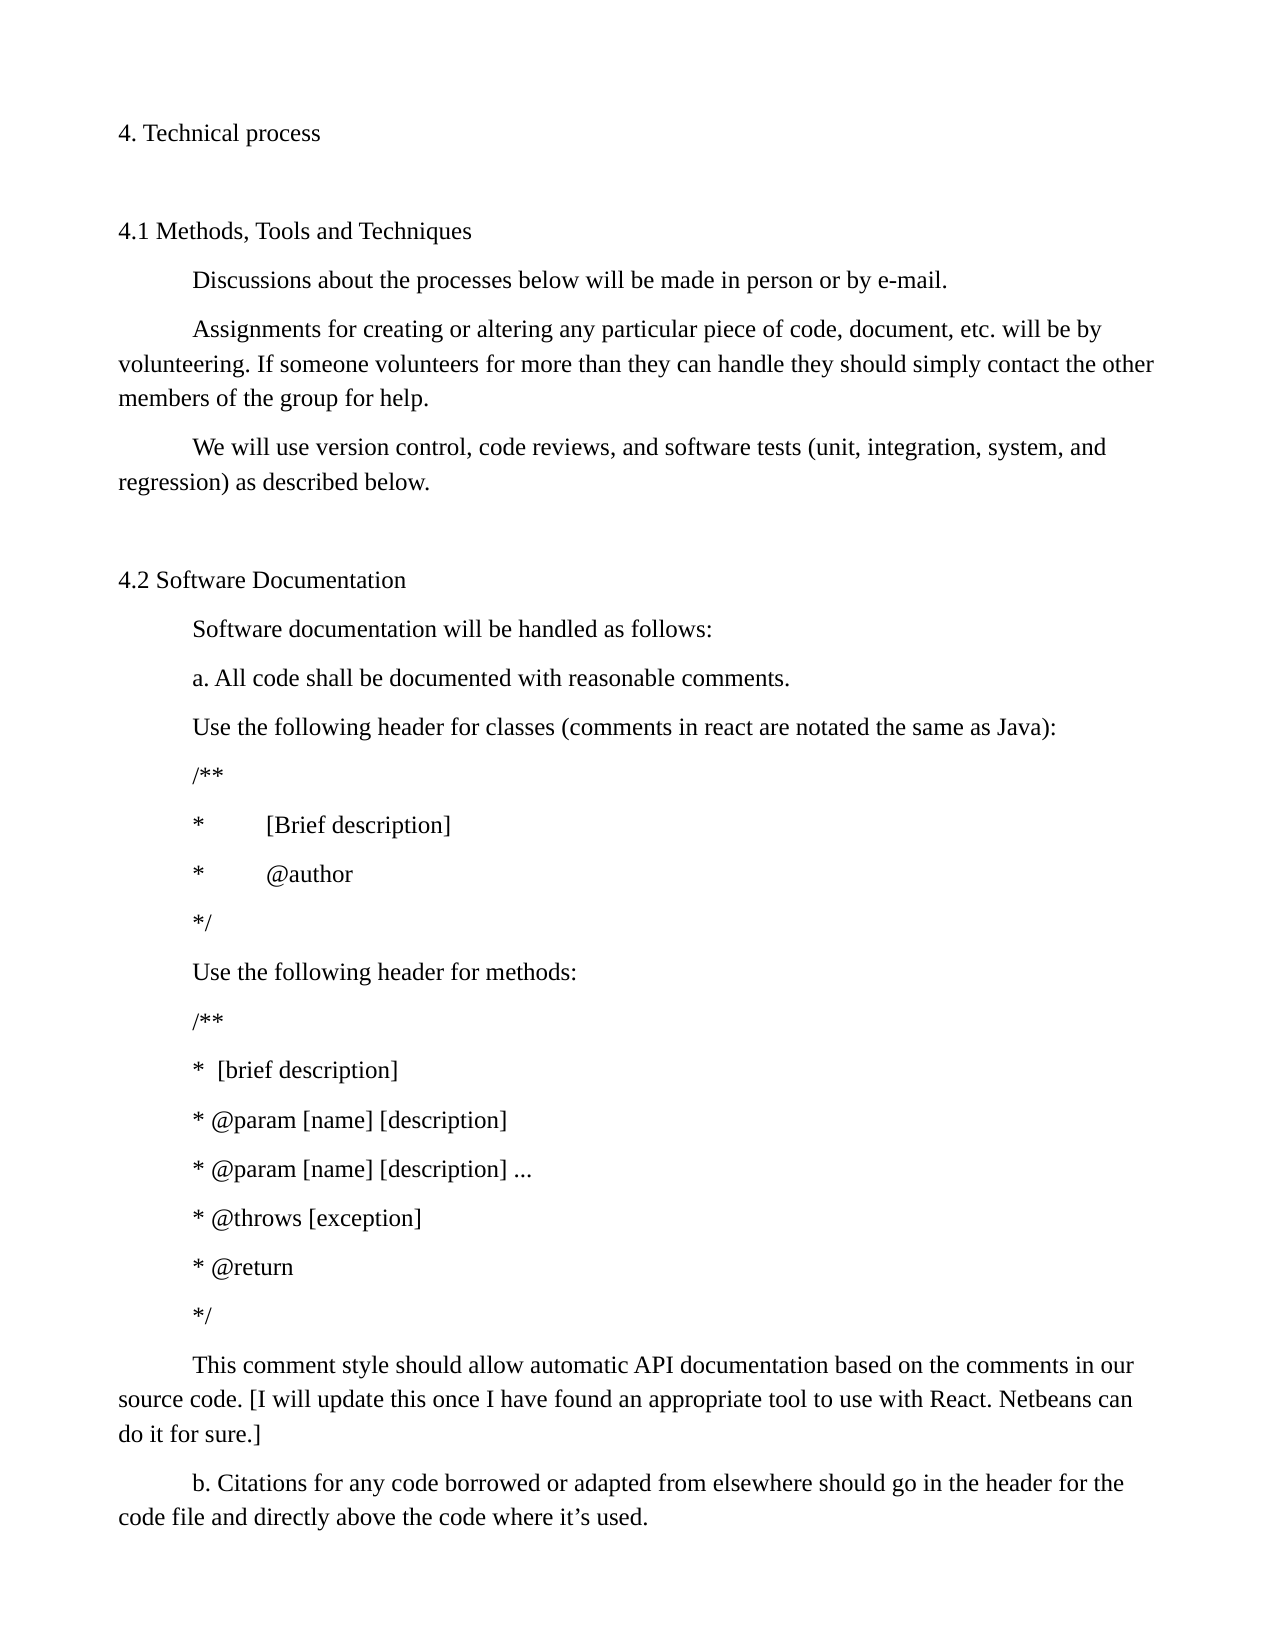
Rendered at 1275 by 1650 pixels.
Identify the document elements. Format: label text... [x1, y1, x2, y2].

text a. All code shall be documented with reasonable comments. [118, 663, 1157, 692]
text */ [118, 1301, 1157, 1330]
text 4.1 Methods, Tools and Techniques [118, 216, 1157, 245]
text * @author [118, 859, 1157, 888]
text Software documentation will be handled as follows: [118, 614, 1157, 643]
text Use the following header for methods: [118, 957, 1157, 986]
text * [brief description] [118, 1056, 1157, 1084]
text Assignments for creating or altering any particular piece of code, document, etc. will be by volunteering. If someone volunteers for more than they can handle they should simply contact the other members of the group for help. [118, 314, 1157, 412]
text /** [118, 761, 1157, 790]
text * @param [name] [description] ... [118, 1154, 1157, 1182]
text * @param [name] [description] [118, 1105, 1157, 1133]
text 4. Technical process [118, 118, 1157, 147]
text */ [118, 908, 1157, 937]
text * @return [118, 1252, 1157, 1281]
text This comment style should allow automatic API documentation based on the comments in our source code. [I will update this once I have found an appropriate tool to use with React. Netbeans can do it for sure.] [118, 1350, 1157, 1448]
text /** [118, 1007, 1157, 1035]
text Use the following header for classes (comments in react are notated the same as Java): [118, 712, 1157, 741]
text * @throws [exception] [118, 1203, 1157, 1232]
text b. Citations for any code borrowed or adapted from elsewhere should go in the header for the code file and directly above the code where it’s used. [118, 1468, 1157, 1531]
text We will use version control, code reviews, and software tests (unit, integration, system, and regression) as described below. [118, 432, 1157, 496]
text 4.2 Software Documentation [118, 565, 1157, 594]
text * [Brief description] [118, 810, 1157, 839]
text Discussions about the processes below will be made in person or by e-mail. [118, 265, 1157, 294]
